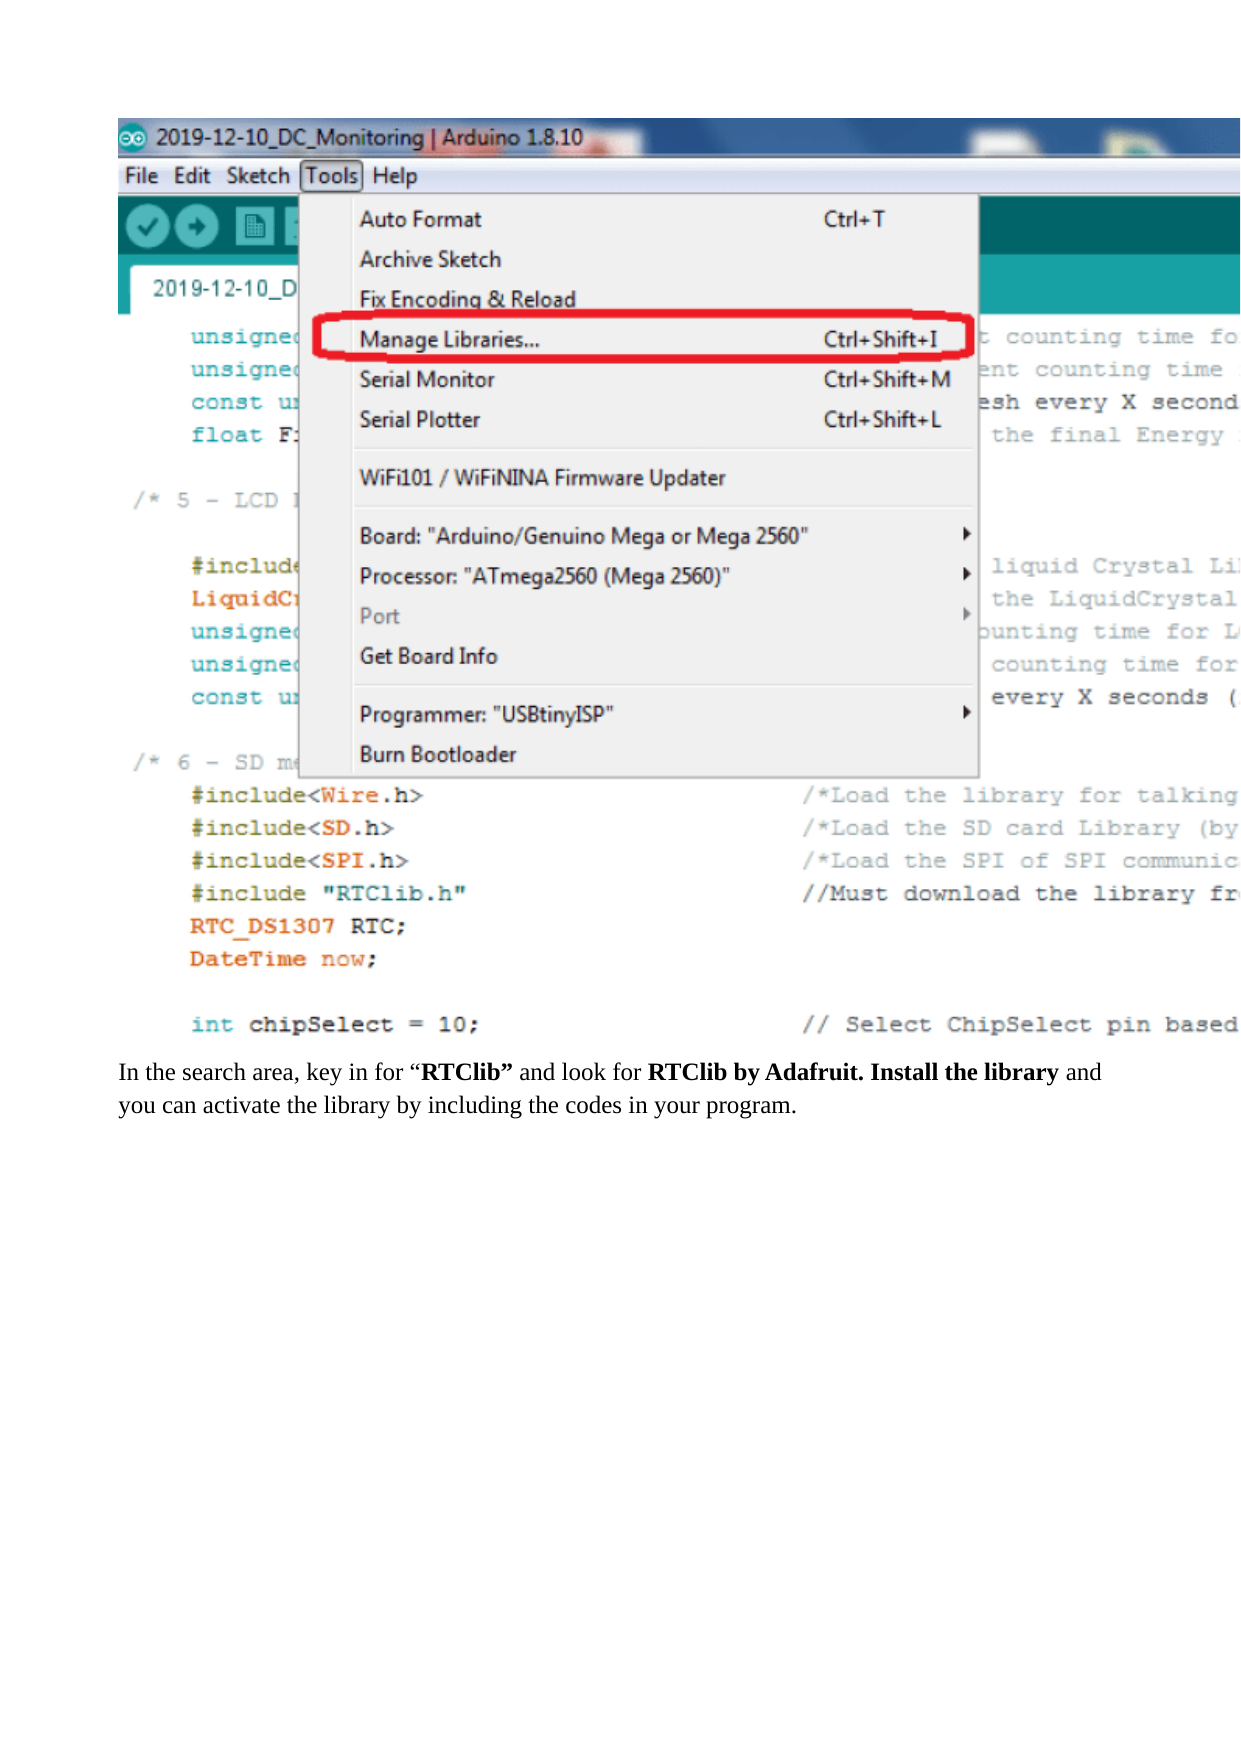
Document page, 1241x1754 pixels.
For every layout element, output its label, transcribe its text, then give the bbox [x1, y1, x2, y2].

picture [118, 118, 1241, 1039]
text In the search area, key in for “RTClib” and look for RTClib by Adafruit. Install the library and you can activate the library by including the codes in your program. [118, 1057, 1122, 1119]
